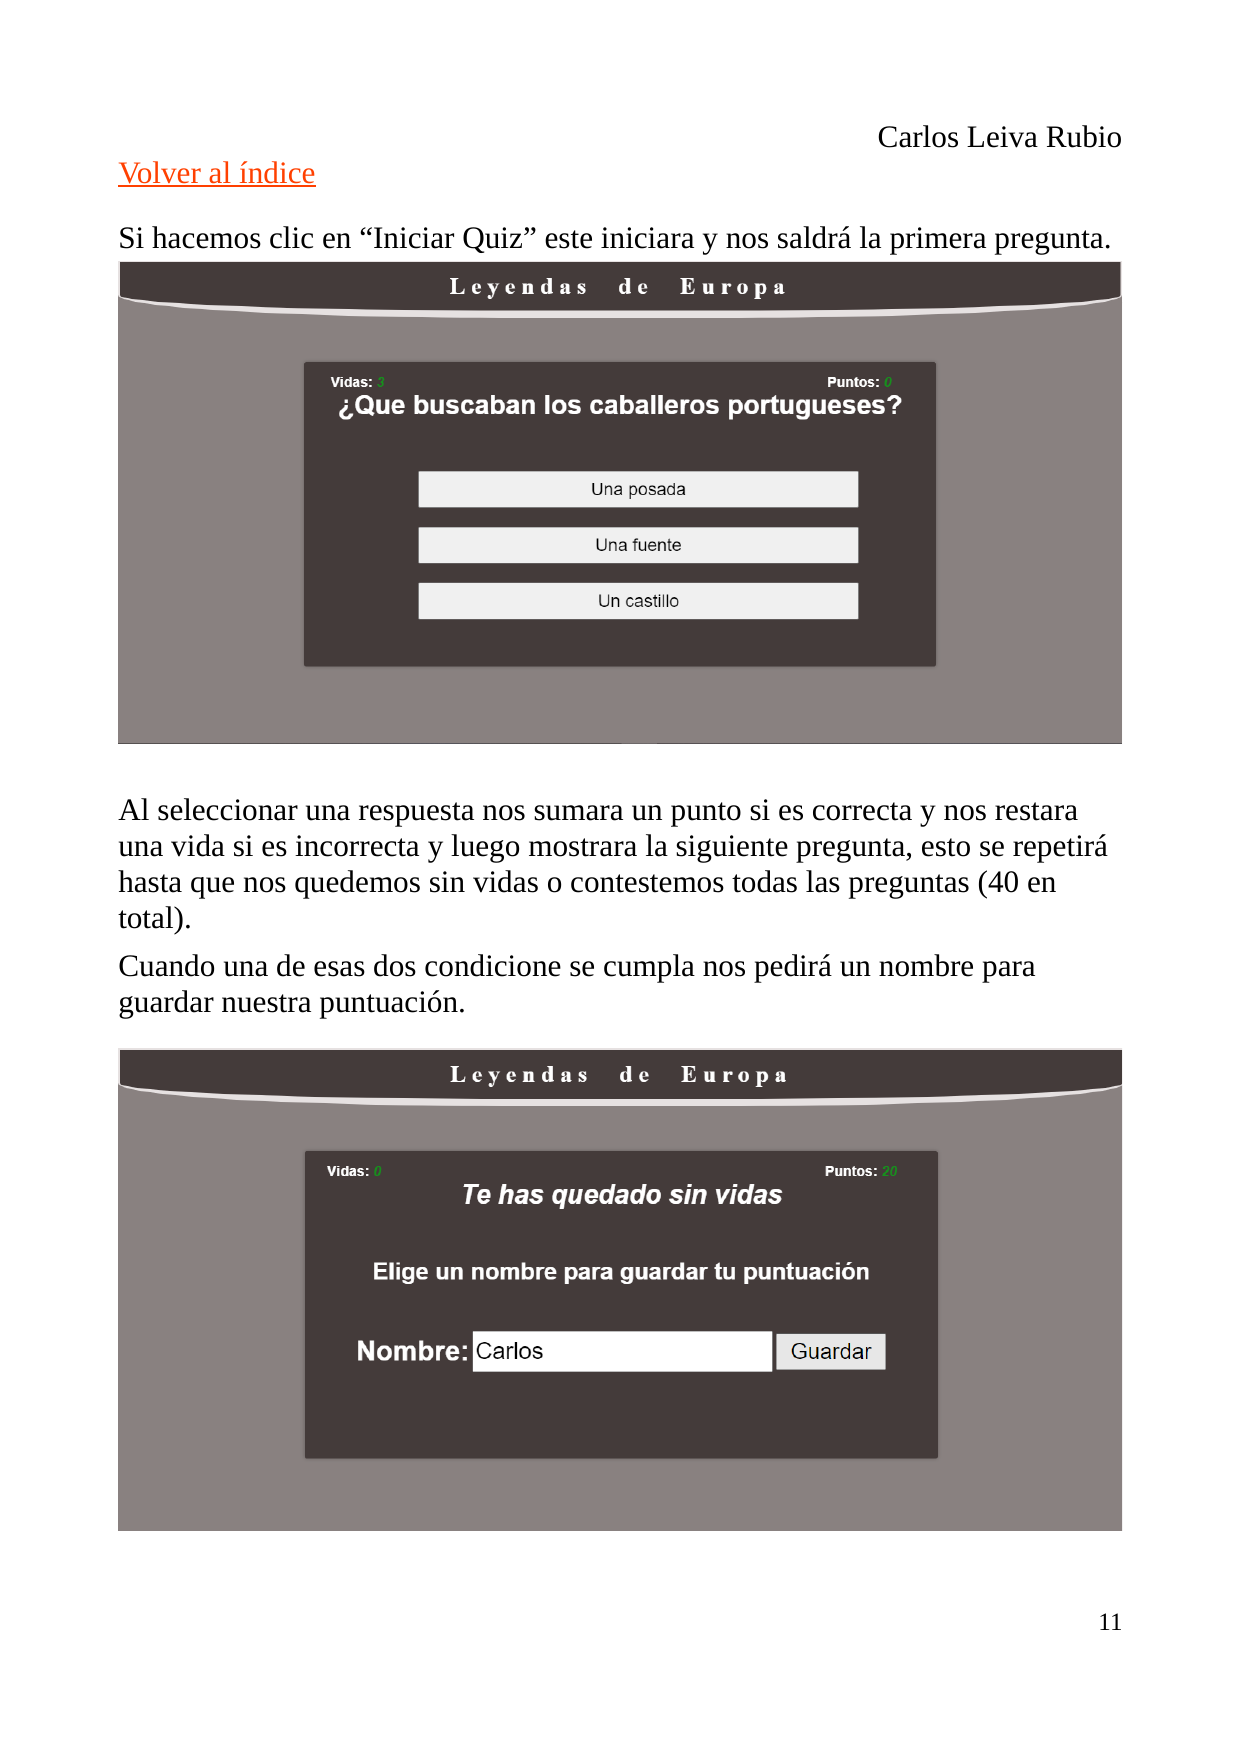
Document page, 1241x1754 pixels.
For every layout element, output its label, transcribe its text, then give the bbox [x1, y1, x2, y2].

picture [118, 1048, 1123, 1531]
text Al seleccionar una respuesta nos sumara un punto si es correcta y nos restara una vida si es incorrecta y luego mostrara la siguiente pregunta, esto se repetirá hasta que nos quedemos sin vidas o contestemos todas las preguntas (40 en total). [118, 791, 1122, 935]
text Cuando una de esas dos condicione se cumpla nos pedirá un nombre para guardar nuestra puntuación. [118, 947, 1122, 1019]
picture [118, 261, 1123, 744]
text Si hacemos clic en “Iniciar Quiz” este iniciara y nos saldrá la primera pregunta. [118, 219, 1122, 255]
